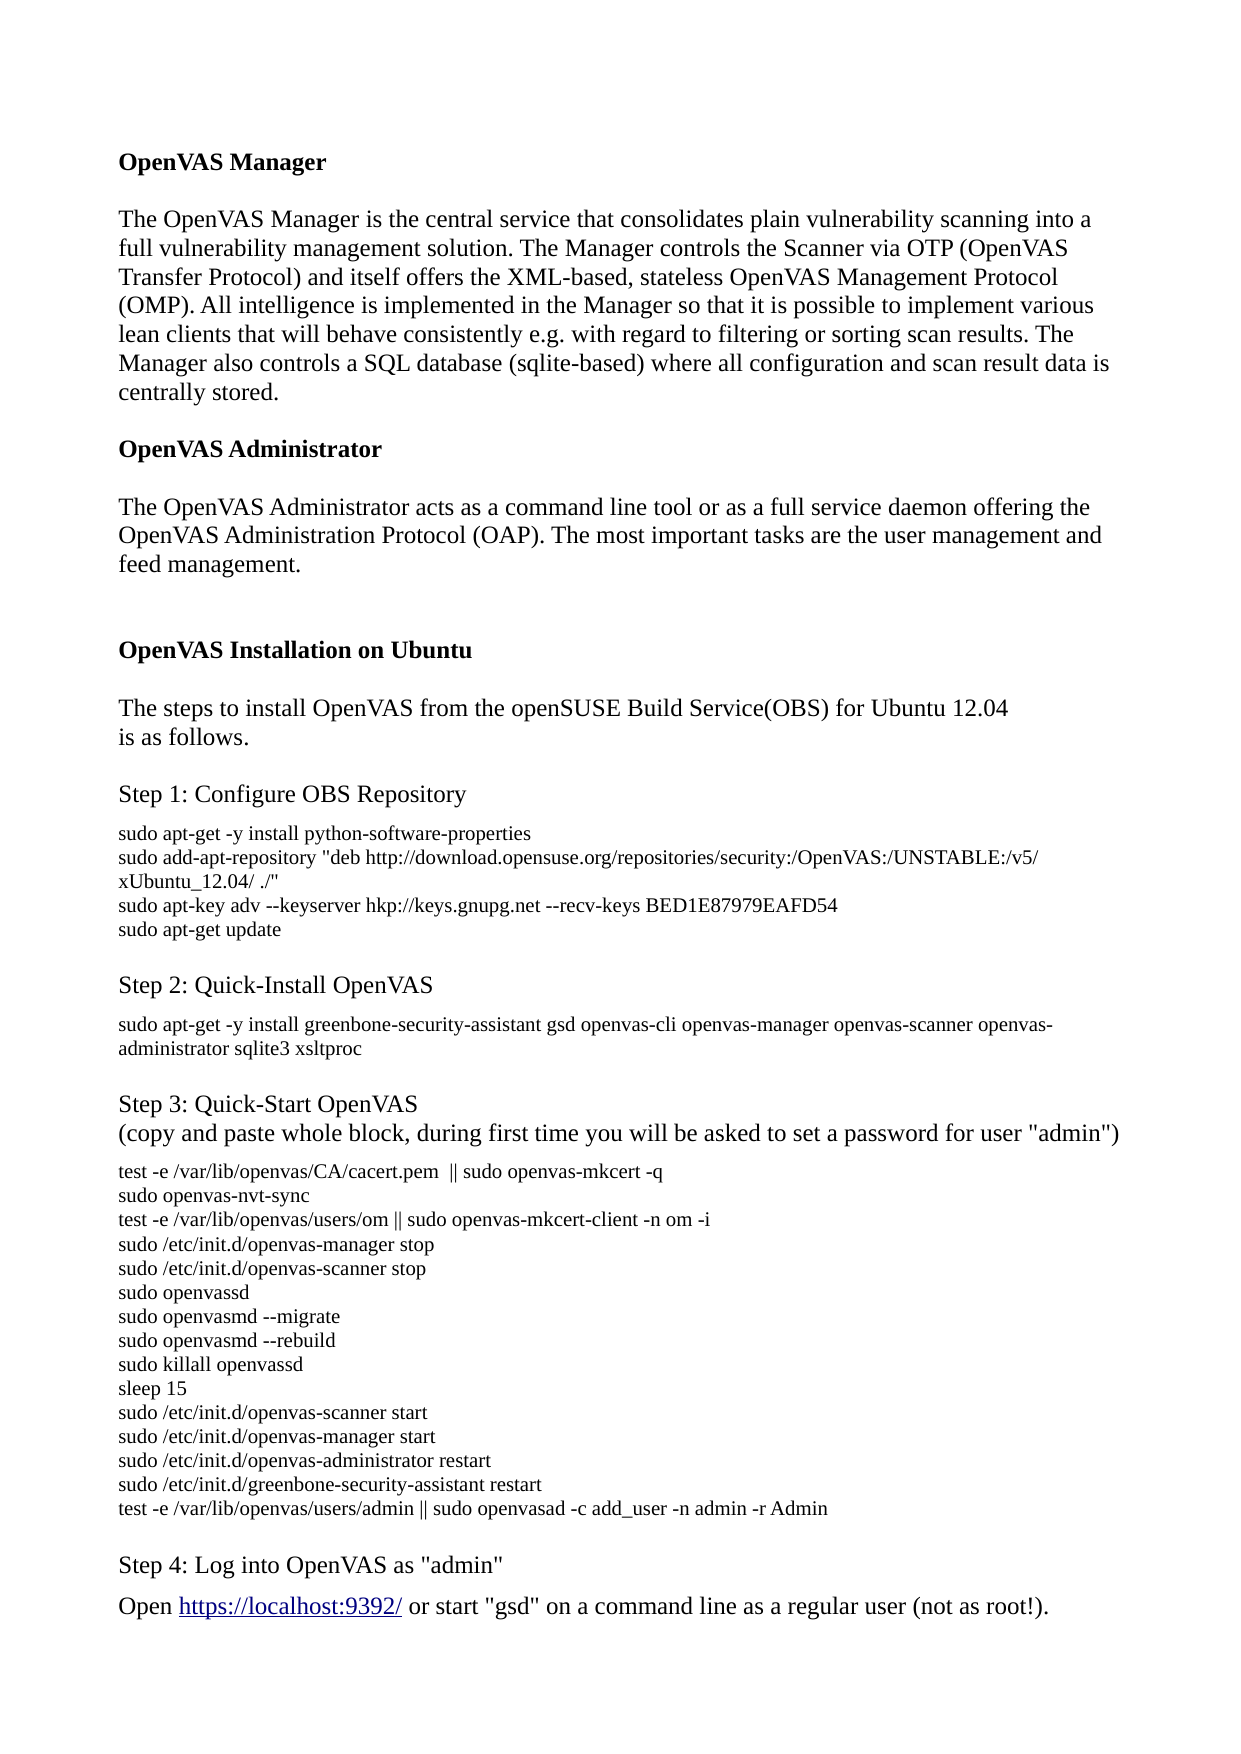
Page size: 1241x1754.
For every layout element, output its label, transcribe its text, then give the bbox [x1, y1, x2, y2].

text sudo /etc/init.d/openvas-manager stop [118, 1231, 1122, 1256]
text sudo killall openvassd [118, 1352, 1122, 1376]
text Step 4: Log into OpenVAS as "admin" [118, 1550, 1122, 1578]
text Open https://localhost:9392/ or start "gsd" on a command line as a regular user (not as root!). [118, 1591, 1122, 1620]
text The OpenVAS Administrator acts as a command line tool or as a full service daemon offering the OpenVAS Administration Protocol (OAP). The most important tasks are the user management and feed management. [118, 492, 1122, 578]
text sudo /etc/init.d/openvas-manager start [118, 1424, 1122, 1448]
text sudo openvasmd --rebuild [118, 1328, 1122, 1352]
text sudo openvassd [118, 1279, 1122, 1304]
text test -e /var/lib/openvas/users/admin || sudo openvasad -c add_user -n admin -r Admin [118, 1496, 1122, 1520]
text sudo /etc/init.d/greenbone-security-assistant restart [118, 1472, 1122, 1496]
text is as follows. [118, 722, 1122, 751]
text sleep 15 [118, 1376, 1122, 1400]
text sudo /etc/init.d/openvas-scanner stop [118, 1256, 1122, 1279]
text test -e /var/lib/openvas/CA/cacert.pem || sudo openvas-mkcert -q [118, 1159, 1122, 1183]
text Step 3: Quick-Start OpenVAS (copy and paste whole block, during first time you will be asked to set a password for user "admin") [118, 1089, 1122, 1147]
text sudo /etc/init.d/openvas-administrator restart [118, 1448, 1122, 1472]
text OpenVAS Manager [118, 147, 1122, 176]
text The OpenVAS Manager is the central service that consolidates plain vulnerability scanning into a full vulnerability management solution. The Manager controls the Scanner via OTP (OpenVAS Transfer Protocol) and itself offers the XML-based, stateless OpenVAS Management Protocol (OMP). All intelligence is implemented in the Manager so that it is possible to implement various lean clients that will behave consistently e.g. with regard to filtering or sorting scan results. The Manager also controls a SQL database (sqlite-based) where all configuration and scan result data is centrally stored. [118, 204, 1122, 406]
text sudo /etc/init.d/openvas-scanner start [118, 1400, 1122, 1424]
text sudo apt-get -y install python-software-properties [118, 821, 1122, 845]
text sudo openvasmd --migrate [118, 1304, 1122, 1328]
text OpenVAS Installation on Ubuntu [118, 636, 1122, 664]
text The steps to install OpenVAS from the openSUSE Build Service(OBS) for Ubuntu 12.04 [118, 693, 1122, 722]
text sudo openvas-nvt-sync [118, 1183, 1122, 1207]
text test -e /var/lib/openvas/users/om || sudo openvas-mkcert-client -n om -i [118, 1207, 1122, 1231]
text Step 1: Configure OBS Repository [118, 779, 1122, 808]
text sudo apt-get -y install greenbone-security-assistant gsd openvas-cli openvas-manager openvas-scanner openvas-administrator sqlite3 xsltproc [118, 1012, 1122, 1060]
text sudo apt-get update [118, 917, 1122, 941]
text OpenVAS Administrator [118, 434, 1122, 463]
text sudo apt-key adv --keyserver hkp://keys.gnupg.net --recv-keys BED1E87979EAFD54 [118, 893, 1122, 917]
text Step 2: Quick-Install OpenVAS [118, 970, 1122, 999]
text sudo add-apt-repository "deb http://download.opensuse.org/repositories/security:/OpenVAS:/UNSTABLE:/v5/xUbuntu_12.04/ ./" [118, 845, 1122, 893]
